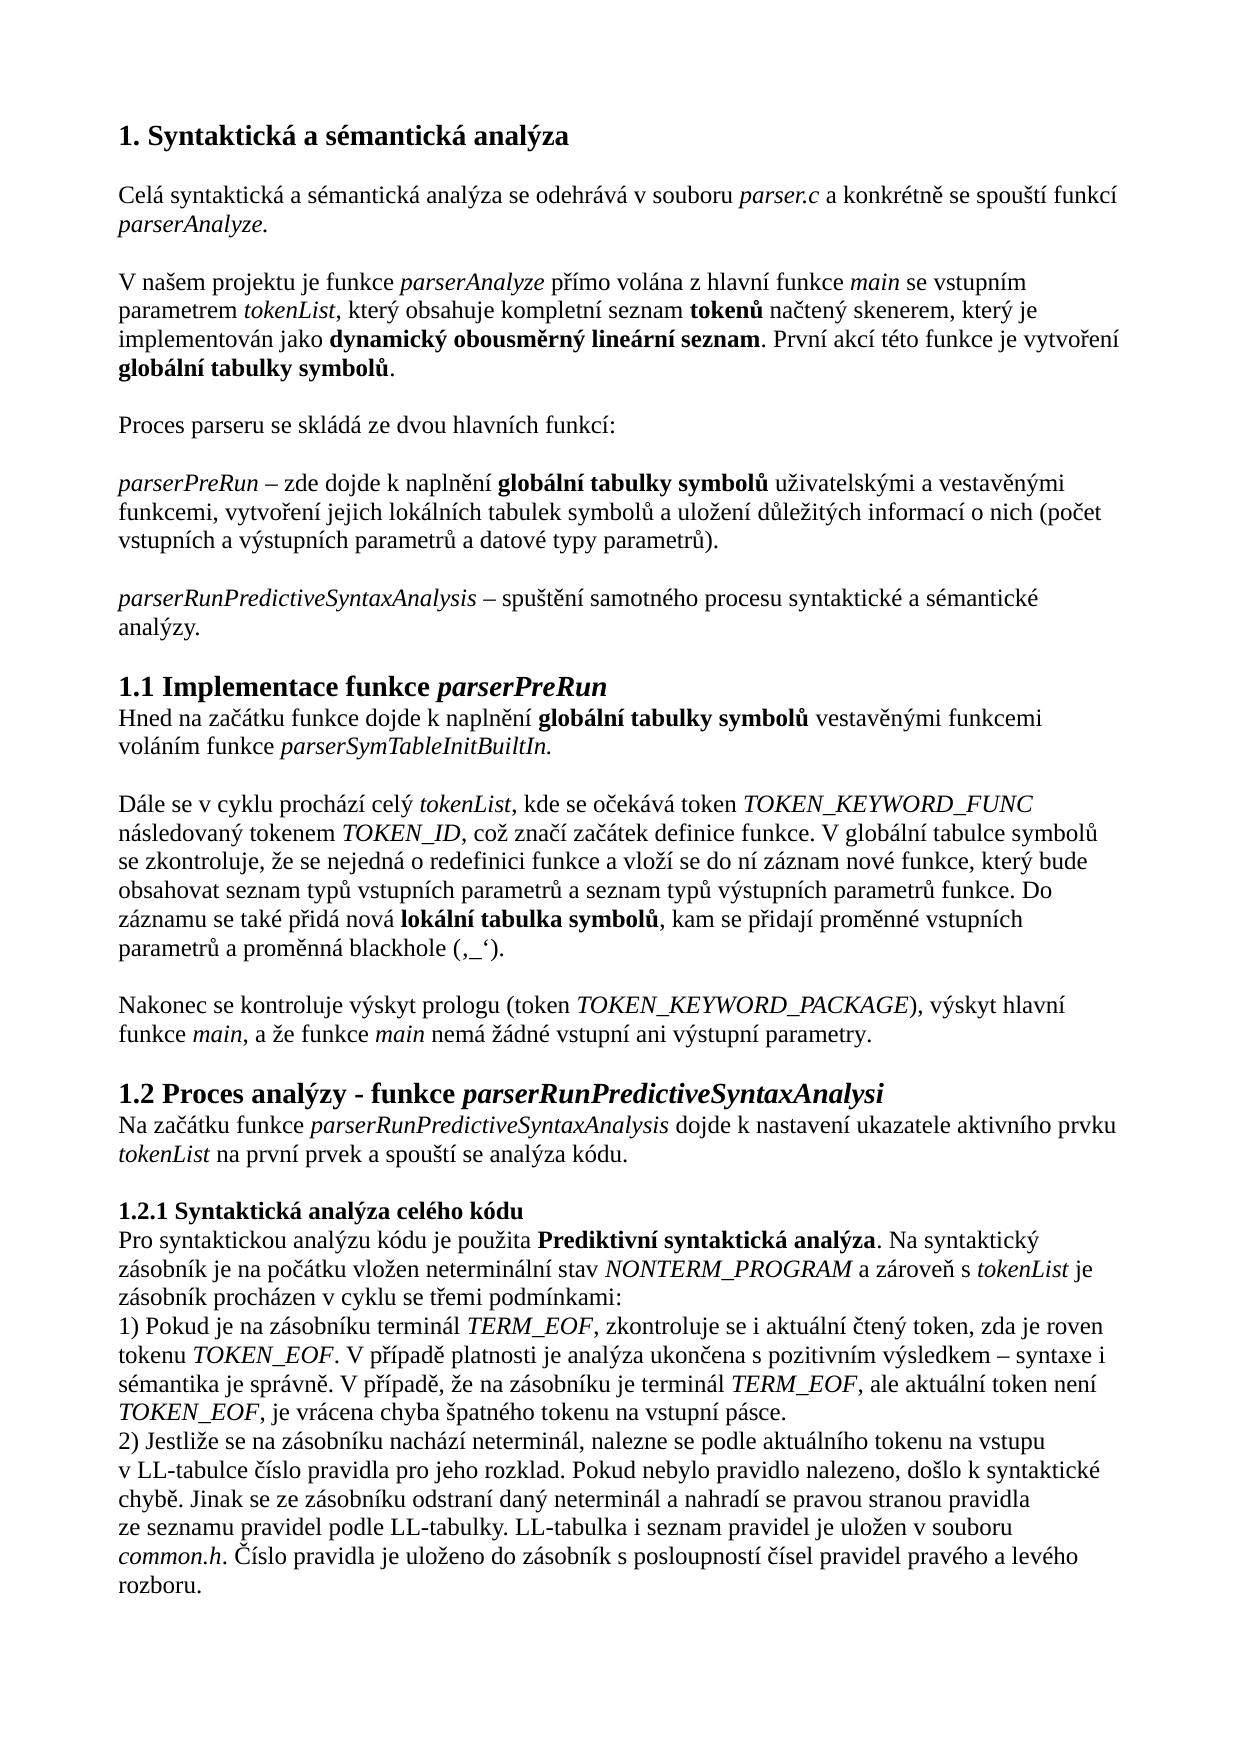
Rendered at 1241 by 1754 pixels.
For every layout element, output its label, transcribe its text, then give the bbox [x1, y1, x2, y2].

text 1.2 Proces analýzy - funkce parserRunPredictiveSyntaxAnalysi [118, 1076, 1122, 1110]
text Pro syntaktickou analýzu kódu je použita Prediktivní syntaktická analýza. Na syntaktický zásobník je na počátku vložen neterminální stav NONTERM_PROGRAM a zároveň s tokenList je zásobník procházen v cyklu se třemi podmínkami: [118, 1225, 1122, 1311]
text Celá syntaktická a sémantická analýza se odehrává v souboru parser.c a konkrétně se spouští funkcí parserAnalyze. [118, 180, 1122, 238]
text Dále se v cyklu prochází celý tokenList, kde se očekává token TOKEN_KEYWORD_FUNC následovaný tokenem TOKEN_ID, což značí začátek definice funkce. V globální tabulce symbolů se zkontroluje, že se nejedná o redefinici funkce a vloží se do ní záznam nové funkce, který bude obsahovat seznam typů vstupních parametrů a seznam typů výstupních parametrů funkce. Do záznamu se také přidá nová lokální tabulka symbolů, kam se přidají proměnné vstupních parametrů a proměnná blackhole (‚_‘). [118, 789, 1122, 961]
text v LL-tabulce číslo pravidla pro jeho rozklad. Pokud nebylo pravidlo nalezeno, došlo k syntaktické chybě. Jinak se ze zásobníku odstraní daný neterminál a nahradí se pravou stranou pravidla ze seznamu pravidel podle LL-tabulky. LL-tabulka i seznam pravidel je uložen v souboru common.h. Číslo pravidla je uloženo do zásobník s posloupností čísel pravidel pravého a levého rozboru. [118, 1455, 1122, 1599]
text 1.2.1 Syntaktická analýza celého kódu [118, 1196, 1122, 1225]
text Na začátku funkce parserRunPredictiveSyntaxAnalysis dojde k nastavení ukazatele aktivního prvku tokenList na první prvek a spouští se analýza kódu. [118, 1110, 1122, 1167]
text 1. Syntaktická a sémantická analýza [118, 118, 1122, 152]
text 1) Pokud je na zásobníku terminál TERM_EOF, zkontroluje se i aktuální čtený token, zda je roven tokenu TOKEN_EOF. V případě platnosti je analýza ukončena s pozitivním výsledkem – syntaxe i sémantika je správně. V případě, že na zásobníku je terminál TERM_EOF, ale aktuální token není TOKEN_EOF, je vrácena chyba špatného tokenu na vstupní pásce. [118, 1311, 1122, 1426]
text 2) Jestliže se na zásobníku nachází neterminál, nalezne se podle aktuálního tokenu na vstupu [118, 1426, 1122, 1455]
text Nakonec se kontroluje výskyt prologu (token TOKEN_KEYWORD_PACKAGE), výskyt hlavní funkce main, a že funkce main nemá žádné vstupní ani výstupní parametry. [118, 990, 1122, 1048]
text Hned na začátku funkce dojde k naplnění globální tabulky symbolů vestavěnými funkcemi voláním funkce parserSymTableInitBuiltIn. [118, 703, 1122, 760]
text parserRunPredictiveSyntaxAnalysis – spuštění samotného procesu syntaktické a sémantické analýzy. [118, 583, 1122, 640]
text Proces parseru se skládá ze dvou hlavních funkcí: [118, 410, 1122, 439]
text V našem projektu je funkce parserAnalyze přímo volána z hlavní funkce main se vstupním parametrem tokenList, který obsahuje kompletní seznam tokenů načtený skenerem, který je implementován jako dynamický obousměrný lineární seznam. První akcí této funkce je vytvoření globální tabulky symbolů. [118, 267, 1122, 382]
text 1.1 Implementace funkce parserPreRun [118, 669, 1122, 703]
text parserPreRun – zde dojde k naplnění globální tabulky symbolů uživatelskými a vestavěnými funkcemi, vytvoření jejich lokálních tabulek symbolů a uložení důležitých informací o nich (počet vstupních a výstupních parametrů a datové typy parametrů). [118, 468, 1122, 554]
